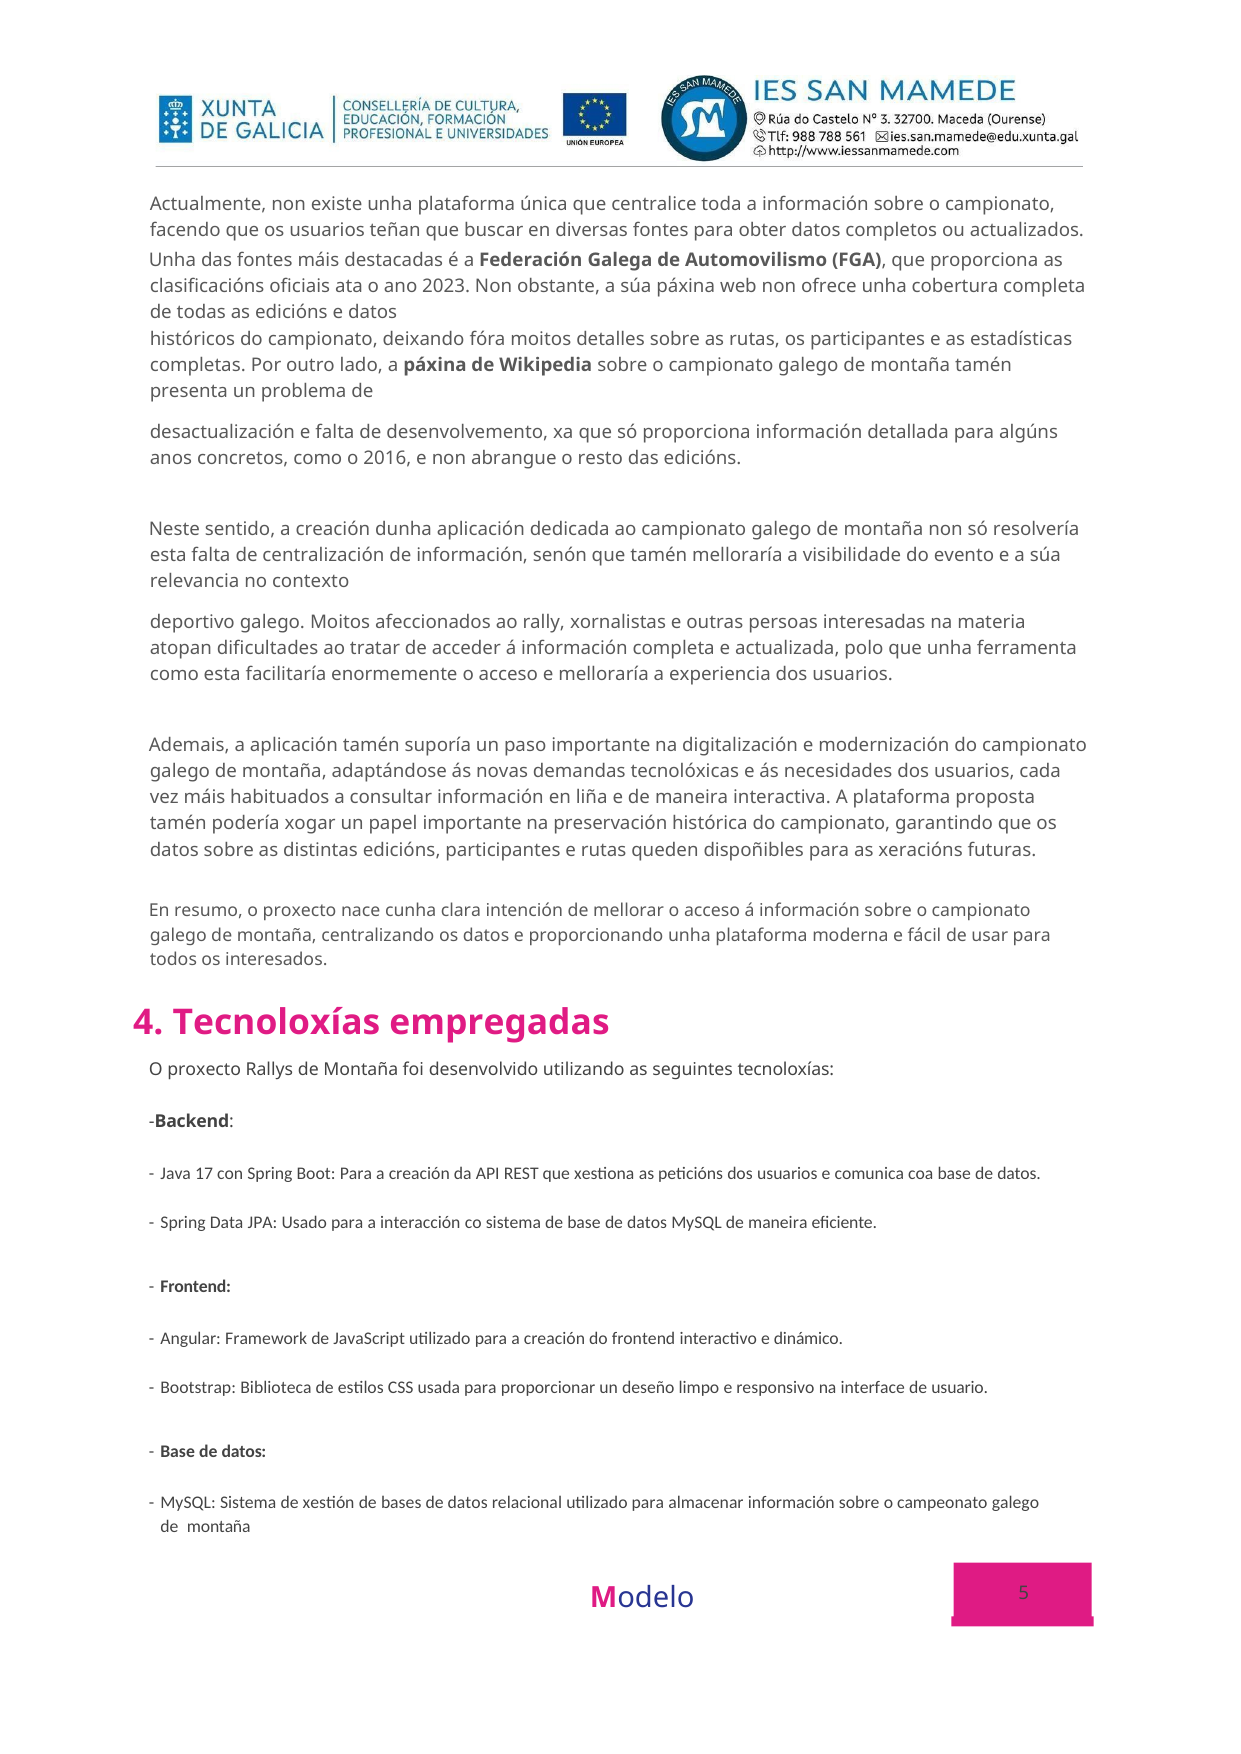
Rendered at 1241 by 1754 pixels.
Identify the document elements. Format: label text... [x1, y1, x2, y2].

text Ademais, a aplicación tamén suporía un paso importante na digitalización e modernización do campionato galego de montaña, adaptándose ás novas demandas tecnolóxicas e ás necesidades dos usuarios, cada vez máis habituados a consultar información en liña e de maneira interactiva. A plataforma proposta tamén podería xogar un papel importante na preservación histórica do campionato, garantindo que os datos sobre as distintas edicións, participantes e rutas queden dispoñibles para as xeracións futuras. [148, 731, 1088, 861]
list Spring Data JPA: Usado para a interacción co sistema de base de datos MySQL de maneira eficiente. [148, 1212, 1211, 1233]
text En resumo, o proxecto nace cunha clara intención de mellorar o acceso á información sobre o campionato galego de montaña, centralizando os datos e proporcionando unha plataforma moderna e fácil de usar para todos os interesados. [148, 897, 1088, 971]
list Angular: Framework de JavaScript utilizado para a creación do frontend interactivo e dinámico. [148, 1327, 1211, 1348]
list Base de datos: [148, 1441, 1211, 1462]
list Java 17 con Spring Boot: Para a creación da API REST que xestiona as peticións dos usuarios e comunica coa base de datos. [148, 1162, 1211, 1183]
text Unha das fontes máis destacadas é a Federación Galega de Automovilismo (FGA), que proporciona as clasificacións oficiais ata o ano 2023. Non obstante, a súa páxina web non ofrece unha cobertura completa de todas as edicións e datos [148, 246, 1088, 324]
text Neste sentido, a creación dunha aplicación dedicada ao campionato galego de montaña non só resolvería esta falta de centralización de información, senón que tamén melloraría a visibilidade do evento e a súa relevancia no contexto [148, 515, 1088, 593]
text históricos do campionato, deixando fóra moitos detalles sobre as rutas, os participantes e as estadísticas completas. Por outro lado, a páxina de Wikipedia sobre o campionato galego de montaña tamén presenta un problema de [149, 325, 1088, 403]
text deportivo galego. Moitos afeccionados ao rally, xornalistas e outras persoas interesadas na materia atopan dificultades ao tratar de acceder á información completa e actualizada, polo que unha ferramenta como esta facilitaría enormemente o acceso e melloraría a experiencia dos usuarios. [149, 608, 1088, 686]
list Bootstrap: Biblioteca de estilos CSS usada para proporcionar un deseño limpo e responsivo na interface de usuario. [148, 1377, 1211, 1398]
list Frontend: [148, 1276, 1211, 1297]
list MySQL: Sistema de xestión de bases de datos relacional utilizado para almacenar información sobre o campeonato galego de montaña [148, 1492, 1055, 1537]
subtitle 4. Tecnoloxías empregadas [133, 997, 1205, 1045]
text O proxecto Rallys de Montaña foi desenvolvido utilizando as seguintes tecnoloxías: [148, 1056, 1211, 1080]
text Actualmente, non existe unha plataforma única que centralice toda a información sobre o campionato, facendo que os usuarios teñan que buscar en diversas fontes para obter datos completos ou actualizados. [149, 190, 1088, 242]
text desactualización e falta de desenvolvemento, xa que só proporciona información detallada para algúns anos concretos, como o 2016, e non abrangue o resto das edicións. [149, 418, 1088, 470]
text -Backend: [148, 1108, 1211, 1132]
picture [155, 75, 1083, 167]
